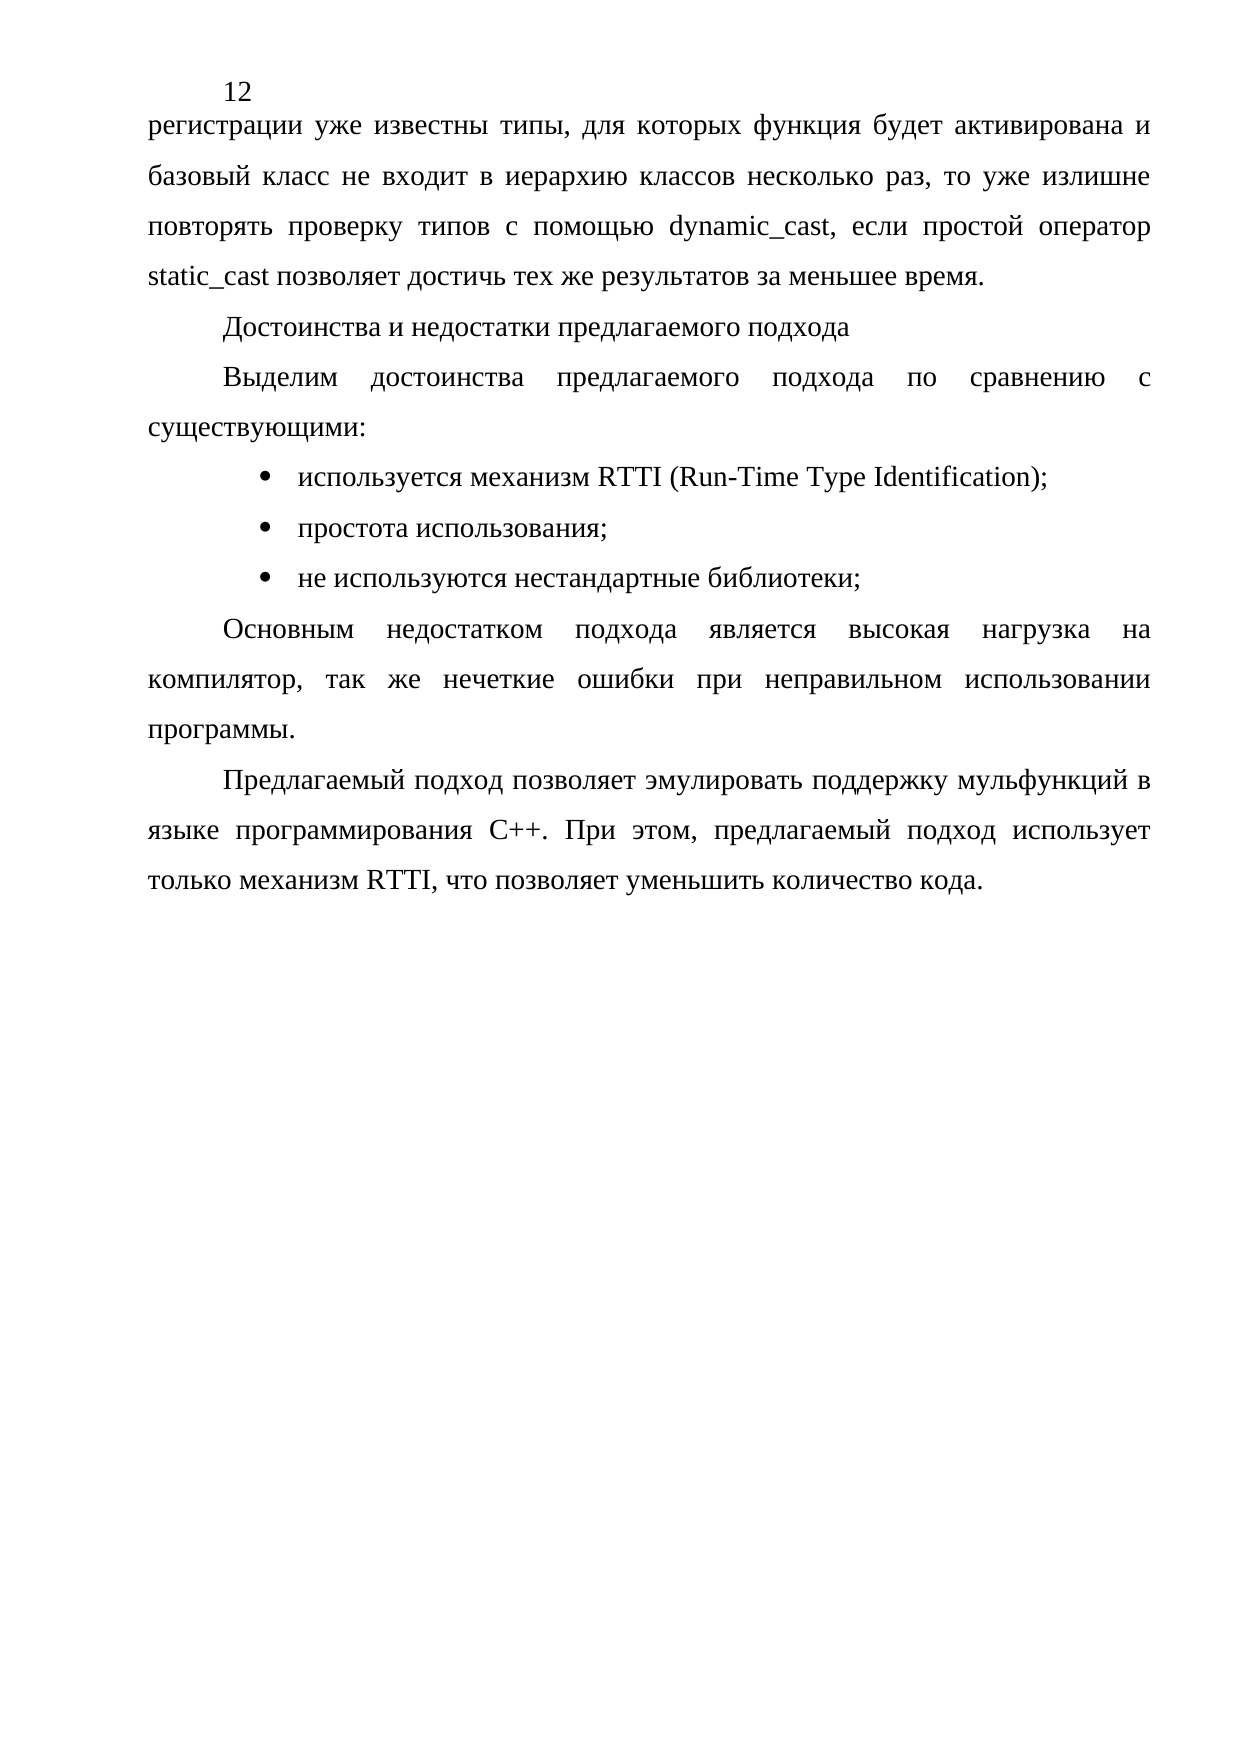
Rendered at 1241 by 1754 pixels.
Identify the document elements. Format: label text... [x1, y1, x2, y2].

text Достоинства и недостатки предлагаемого подхода [148, 309, 1152, 342]
text Предлагаемый подход позволяет эмулировать поддержку мульфункций в языке программирования C++. При этом, предлагаемый подход использует только механизм RTTI, что позволяет уменьшить количество кода. [148, 762, 1152, 896]
text регистрации уже известны типы, для которых функция будет активирована и базовый класс не входит в иерархию классов несколько раз, то уже излишне повторять проверку типов с помощью dynamic_cast, если простой оператор static_cast позволяет достичь тех же результатов за меньшее время. [148, 107, 1152, 292]
text Выделим достоинства предлагаемого подхода по сравнению с существующими: [148, 359, 1152, 443]
list используется механизм RTTI (Run-Time Type Identification); [260, 459, 1152, 493]
text Основным недостатком подхода является высокая нагрузка на компилятор, так же нечеткие ошибки при неправильном использовании программы. [148, 611, 1152, 745]
list простота использования; [260, 510, 1152, 544]
list не используются нестандартные библиотеки; [260, 560, 1152, 594]
